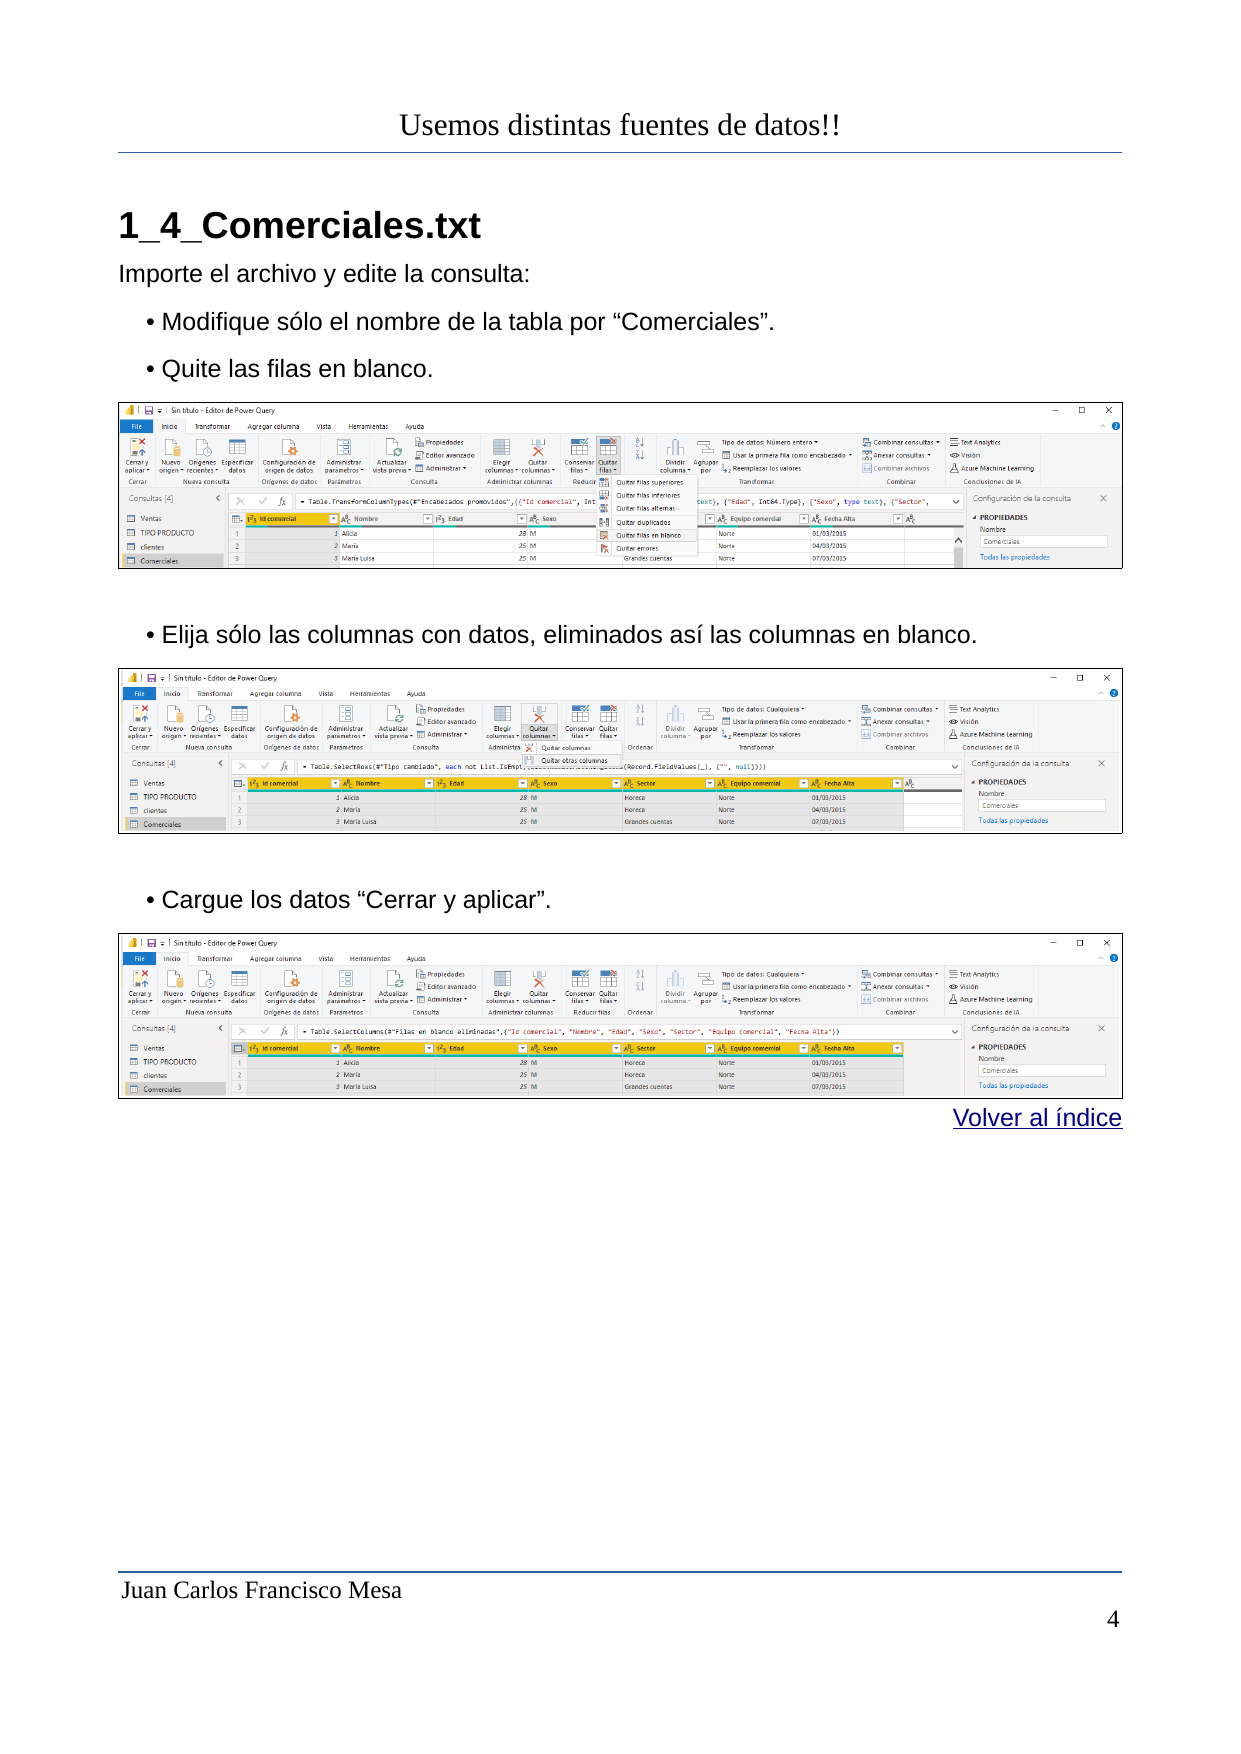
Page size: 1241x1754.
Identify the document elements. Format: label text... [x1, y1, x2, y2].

text Importe el archivo y edite la consulta: [118, 259, 1122, 288]
subtitle 1_4_Comerciales.txt [118, 204, 1122, 247]
text • Modifique sólo el nombre de la tabla por “Comerciales”. [118, 307, 1122, 336]
text • Cargue los datos “Cerrar y aplicar”. [118, 885, 1122, 914]
text • Elija sólo las columnas con datos, eliminados así las columnas en blanco. [118, 620, 1122, 648]
text • Quite las filas en blanco. [118, 354, 1122, 383]
text [119, 934, 1122, 1098]
picture [121, 935, 1119, 1096]
picture [121, 670, 1119, 831]
text Volver al índice [118, 1099, 1122, 1132]
picture [119, 403, 1122, 568]
